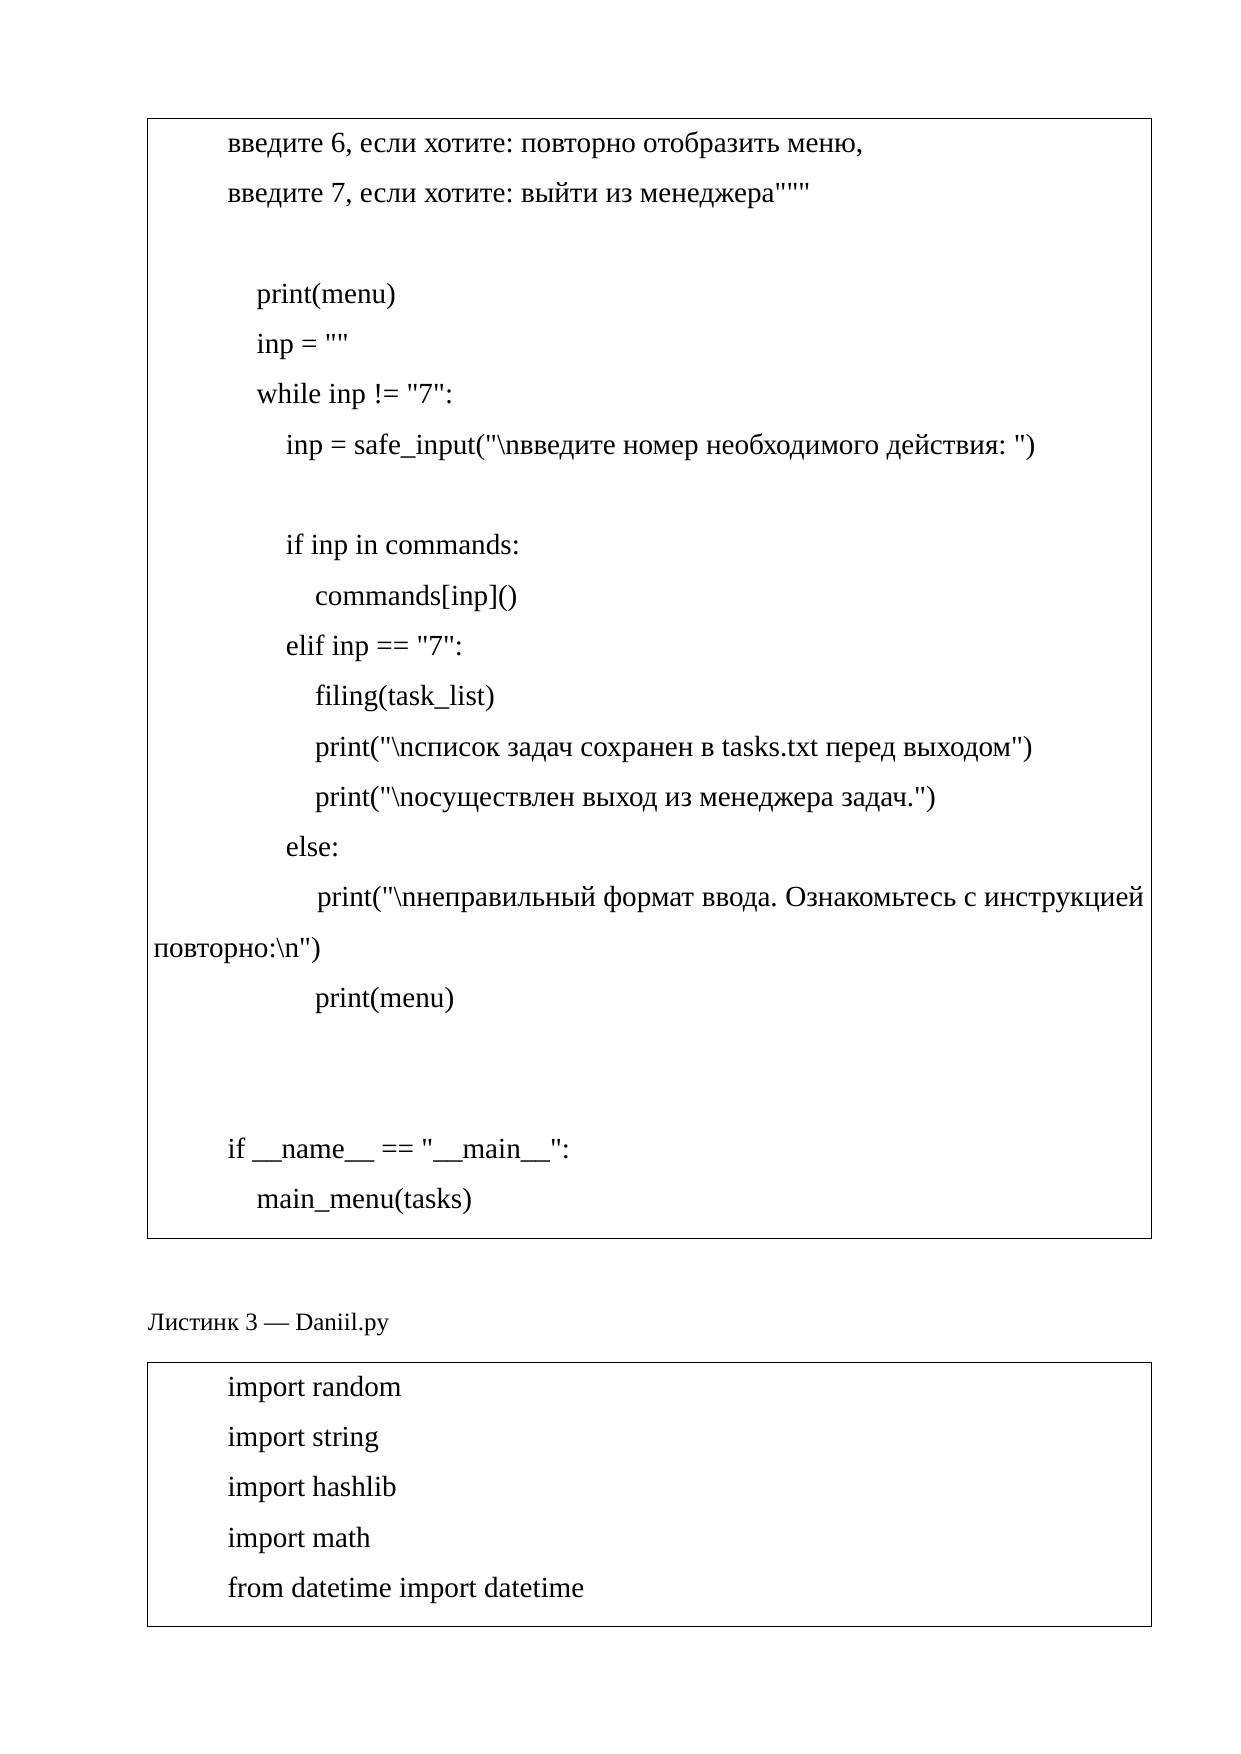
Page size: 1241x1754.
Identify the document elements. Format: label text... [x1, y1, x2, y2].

table_header import random import string import hashlib import math from datetime import datetime [148, 1363, 1151, 1626]
text Листинк 3 — Daniil.py [148, 1307, 1152, 1335]
table_header введите 6, если хотите: повторно отобразить меню, введите 7, если хотите: выйти из менеджера""" print(menu) inp = "" while inp != "7": inp = safe_input("\nвведите номер необходимого действия: ") if inp in commands: commands[inp]() elif inp == "7": filing(task_list) print("\nсписок задач сохранен в tasks.txt перед выходом") print("\nосуществлен выход из менеджера задач.") else: print("\nнеправильный формат ввода. Ознакомьтесь с инструкцией повторно:\n") print(menu) if __name__ == "__main__": main_menu(tasks) [148, 119, 1151, 1237]
